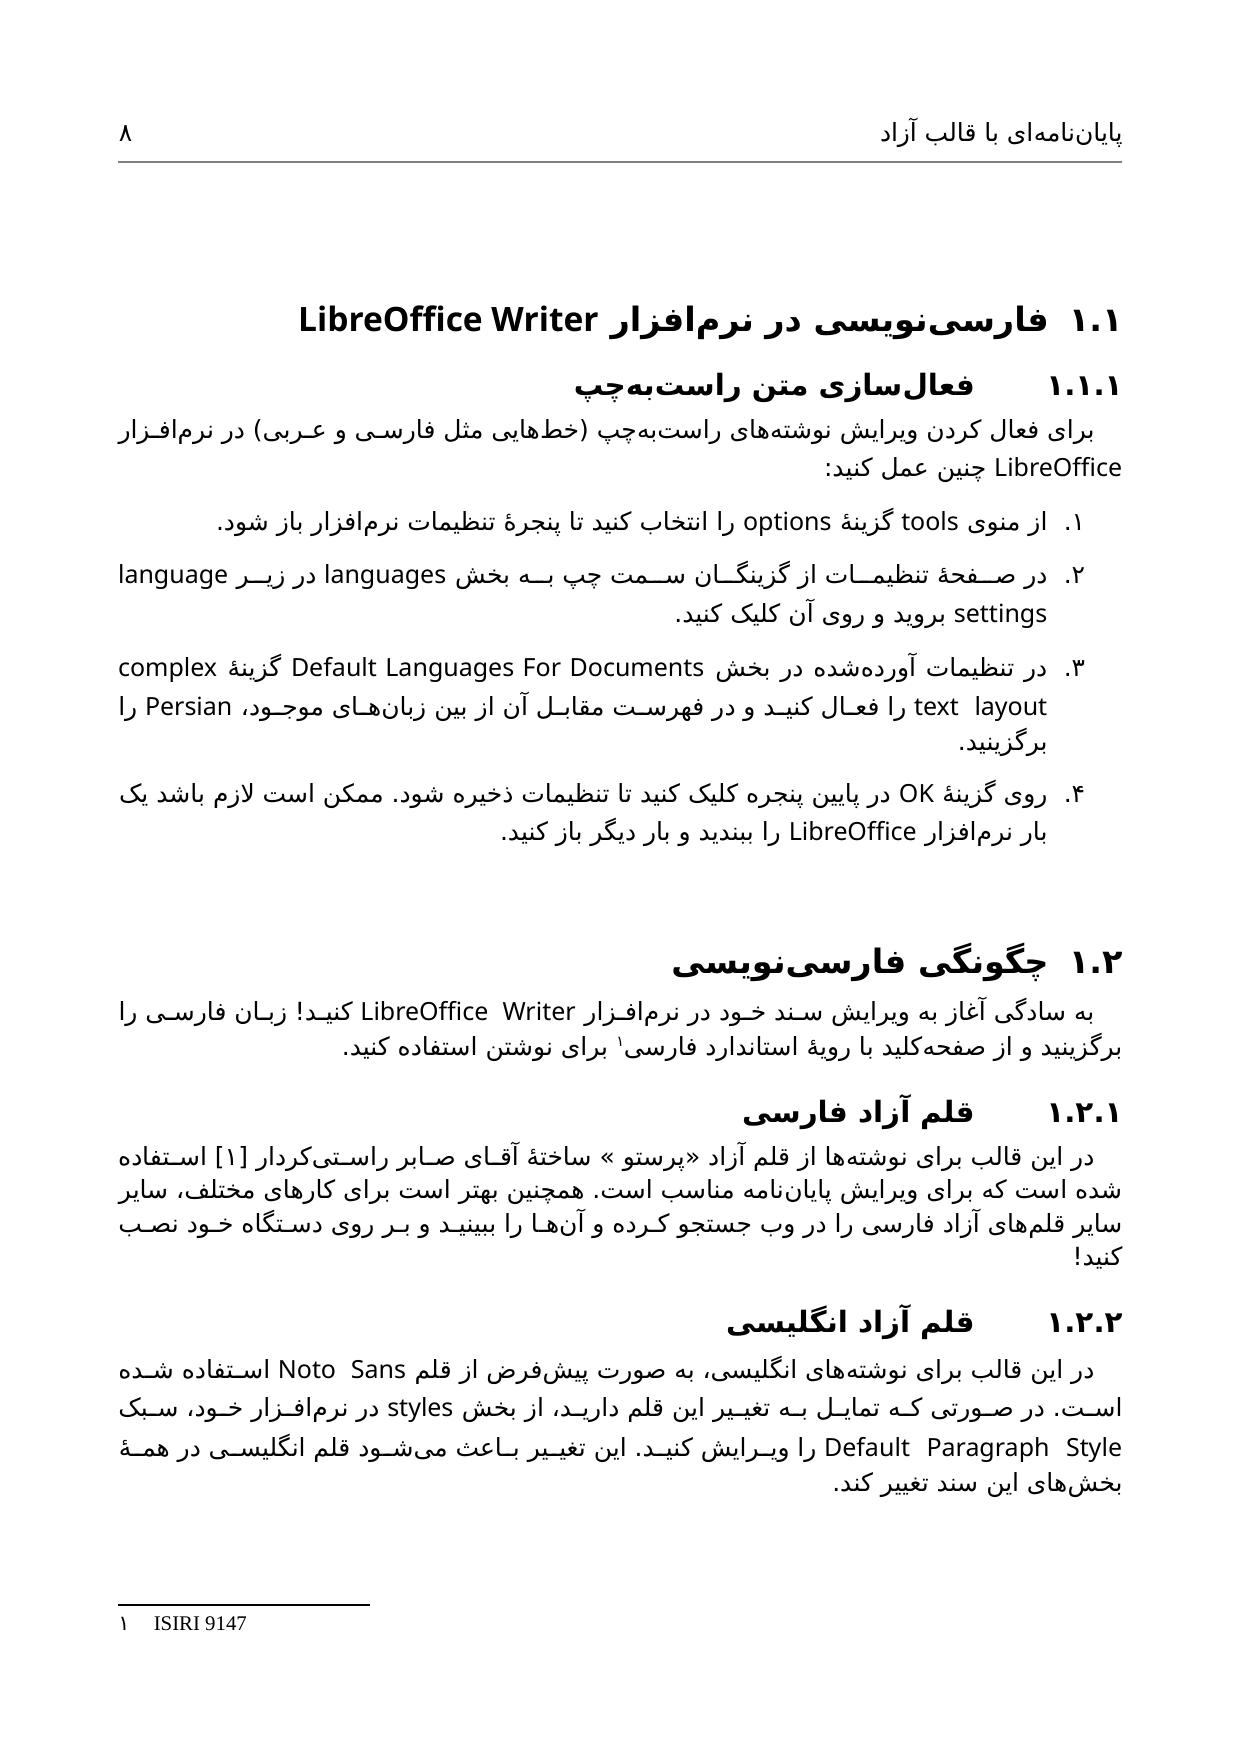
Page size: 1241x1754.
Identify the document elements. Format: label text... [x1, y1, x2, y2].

list در صفحهٔ تنظیمات از گزینگان سمت چپ به بخش languages در زیر language settings بروید و روی آن کلیک کنید. [118, 557, 1085, 630]
subtitle چگونگی فارسی‌نویسی [118, 942, 1122, 981]
text ISIRI 9147 [118, 1611, 1122, 1635]
subtitle قلم آزاد فارسی [118, 1095, 1122, 1129]
subtitle فعال‌سازی متن راست‌به‌چپ [118, 368, 1122, 403]
subtitle فارسی‌نویسی در نرم‌افزار LibreOffice Writer [118, 296, 1122, 341]
list روی گزینهٔ OK در پایین پنجره کلیک کنید تا تنظیمات ذخیره شود. ممکن است لازم باشد یک بار نرم‌افزار LibreOffice را ببندید و بار دیگر باز کنید. [118, 776, 1085, 848]
subtitle قلم آزاد انگلیسی [118, 1305, 1122, 1339]
text در این قالب برای نوشته‌ها از قلم آزاد «پرستو » ساختهٔ آقای صابر راستی‌کردار [۱] استفاده شده است که برای ویرایش پایان‌نامه مناسب است. همچنین بهتر است برای کارهای مختلف، سایر سایر قلم‌های آزاد فارسی را در وب جستجو کرده و آن‌ها را ببینید و بر روی دستگاه خود نصب کنید! [118, 1142, 1122, 1271]
text برای فعال کردن ویرایش نوشته‌های راست‌به‌چپ (خط‌هایی مثل فارسی و عربی) در نرم‌افزار LibreOffice چنین عمل کنید: [118, 415, 1122, 483]
list از منوی tools گزینهٔ options را انتخاب کنید تا پنجرهٔ تنظیمات نرم‌افزار باز شود. [118, 503, 1085, 537]
list در تنظیمات آورده‌شده در بخش Default Languages For Documents گزینهٔ complex text layout را فعال کنید و در فهرست مقابل آن از بین زبان‌های موجود، Persian را برگزینید. [118, 650, 1085, 757]
text در این قالب برای نوشته‌های انگلیسی، به صورت پیش‌فرض از قلم Noto Sans استفاده شده است. در صورتی که تمایل به تغییر این قلم دارید، از بخش styles در نرم‌افزار خود، سبک Default Paragraph Style را ویرایش کنید. این تغییر باعث می‌شود قلم انگلیسی در همهٔ بخش‌های این سند تغییر کند. [118, 1352, 1122, 1497]
text به سادگی آغاز به ویرایش سند خود در نرم‌افزار LibreOffice Writer کنید! زبان فارسی را برگزینید و از صفحه‌کلید با رویهٔ استاندارد فارسی برای نوشتن استفاده کنید. [118, 994, 1122, 1061]
